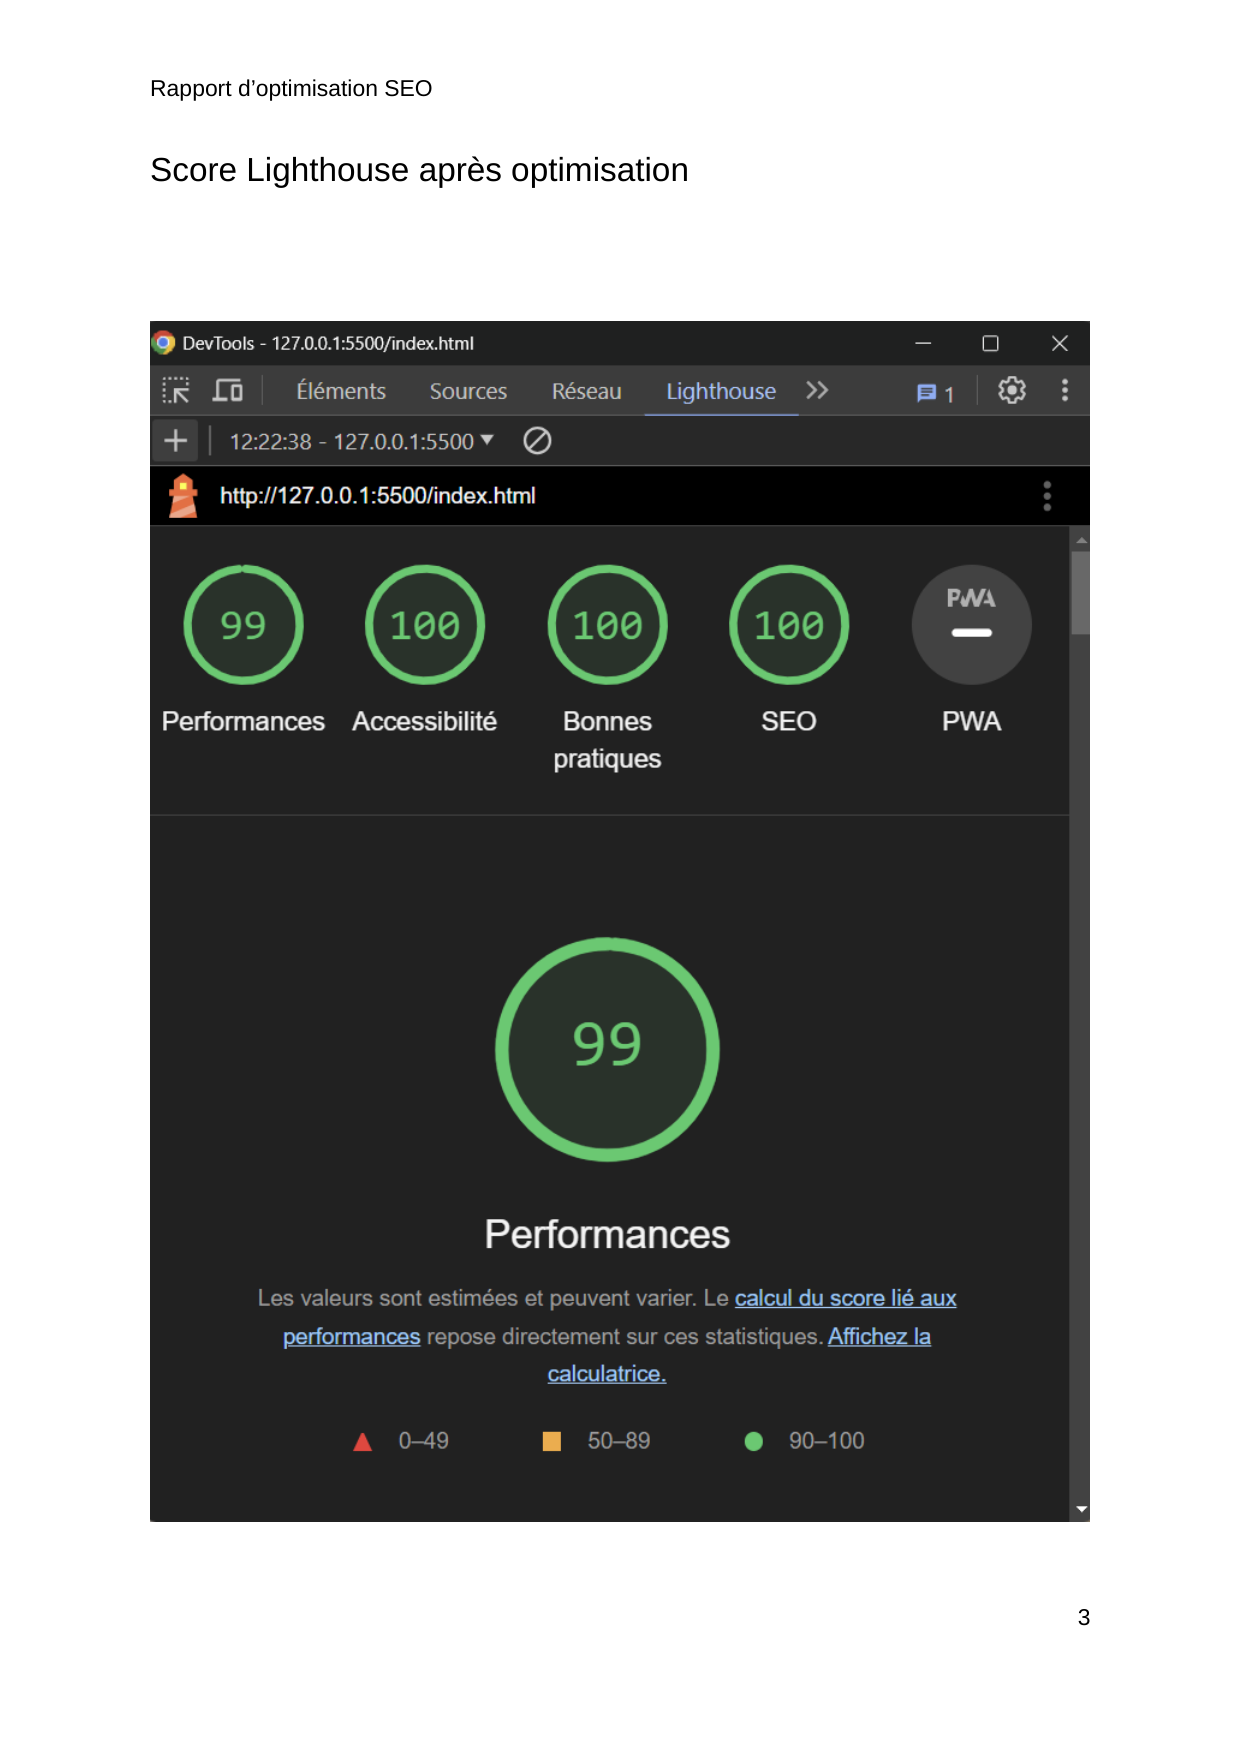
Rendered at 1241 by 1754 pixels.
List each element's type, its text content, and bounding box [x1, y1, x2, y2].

subtitle Score Lighthouse après optimisation [150, 150, 1090, 188]
